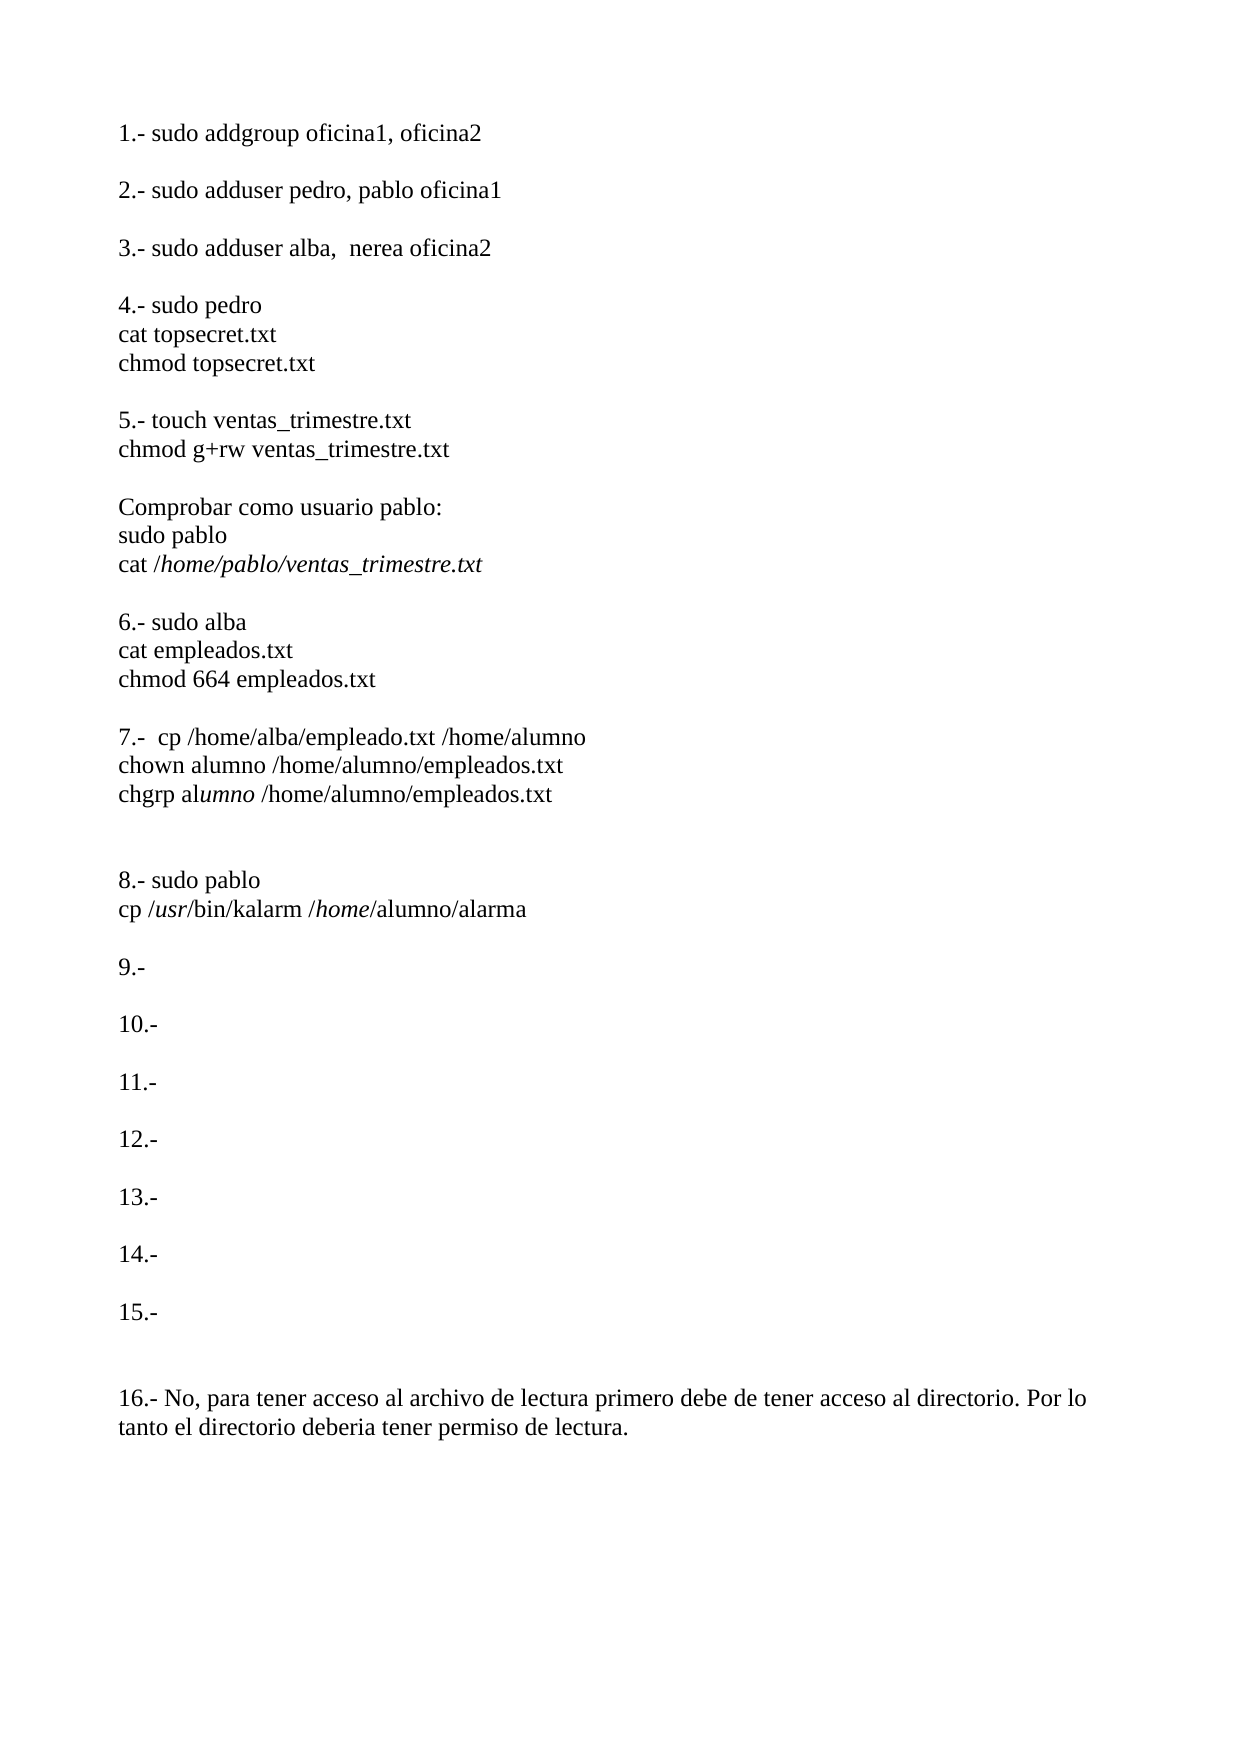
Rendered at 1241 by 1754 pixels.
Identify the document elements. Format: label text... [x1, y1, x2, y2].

text 16.- No, para tener acceso al archivo de lectura primero debe de tener acceso al directorio. Por lo tanto el directorio deberia tener permiso de lectura. [118, 1383, 1122, 1441]
text 15.- [118, 1297, 1122, 1326]
text cp /usr/bin/kalarm /home/alumno/alarma [118, 894, 1122, 923]
text 11.- [118, 1067, 1122, 1096]
text 10.- [118, 1009, 1122, 1038]
text 12.- [118, 1124, 1122, 1153]
text 9.- [118, 952, 1122, 981]
text cat topsecret.txt [118, 319, 1122, 348]
text 3.- sudo adduser alba, nerea oficina2 [118, 233, 1122, 262]
text chgrp alumno /home/alumno/empleados.txt [118, 779, 1122, 808]
text 4.- sudo pedro [118, 291, 1122, 319]
text 8.- sudo pablo [118, 866, 1122, 894]
text sudo pablo [118, 521, 1122, 549]
text cat empleados.txt [118, 636, 1122, 664]
text Comprobar como usuario pablo: [118, 492, 1122, 521]
text 5.- touch ventas_trimestre.txt [118, 406, 1122, 434]
text 2.- sudo adduser pedro, pablo oficina1 [118, 176, 1122, 204]
text 7.- cp /home/alba/empleado.txt /home/alumno [118, 722, 1122, 751]
text chmod g+rw ventas_trimestre.txt [118, 434, 1122, 463]
text chown alumno /home/alumno/empleados.txt [118, 751, 1122, 779]
text 1.- sudo addgroup oficina1, oficina2 [118, 118, 1122, 147]
text chmod 664 empleados.txt [118, 664, 1122, 693]
text 14.- [118, 1239, 1122, 1268]
text 13.- [118, 1182, 1122, 1211]
text 6.- sudo alba [118, 607, 1122, 636]
text cat /home/pablo/ventas_trimestre.txt [118, 549, 1122, 578]
text chmod topsecret.txt [118, 348, 1122, 377]
